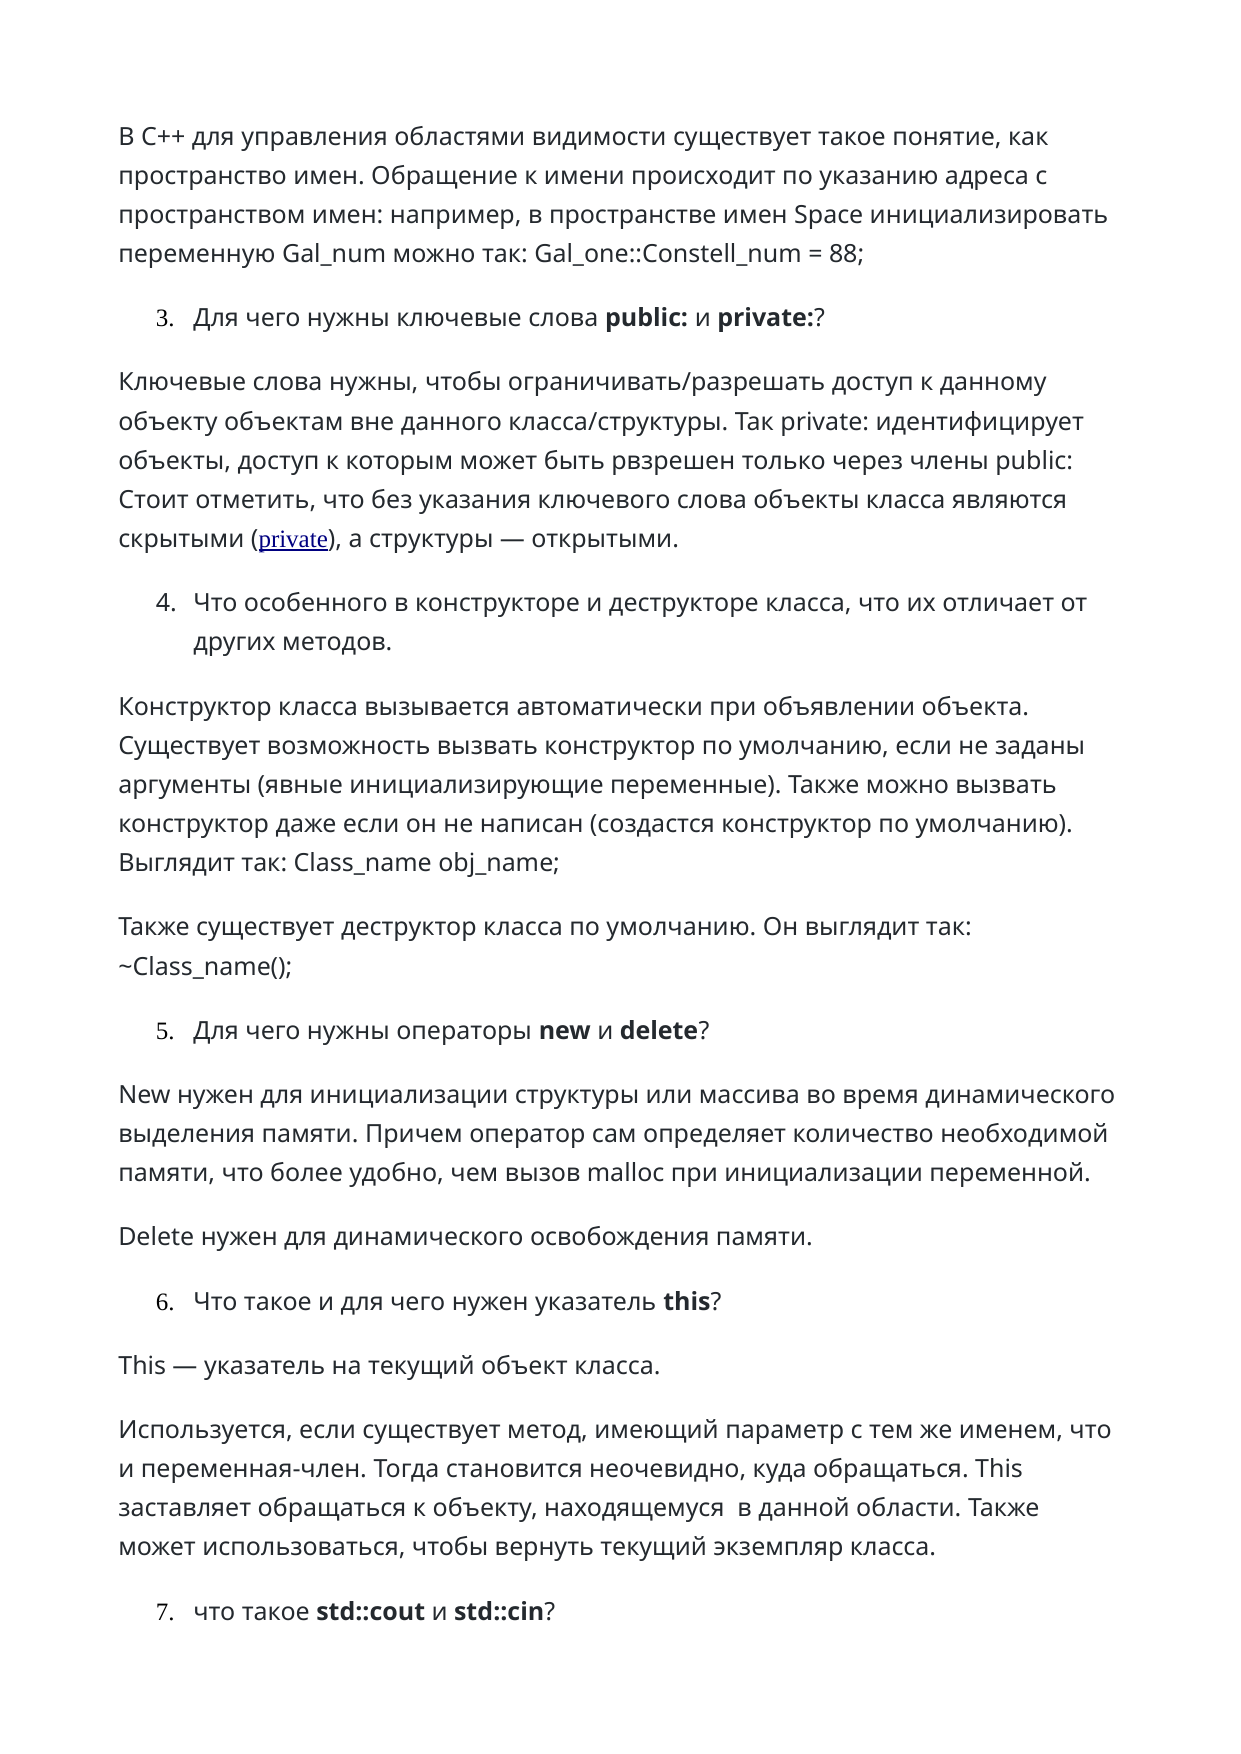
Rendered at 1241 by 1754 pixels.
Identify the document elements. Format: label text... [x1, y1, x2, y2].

text This — указатель на текущий объект класса. [118, 1347, 1122, 1381]
text Delete нужен для динамического освобождения памяти. [118, 1219, 1122, 1253]
list Для чего нужны операторы new и delete? [156, 1012, 1122, 1046]
text New нужен для инициализации структуры или массива во время динамического выделения памяти. Причем оператор сам определяет количество необходимой памяти, что более удобно, чем вызов malloc при инициализации переменной. [118, 1076, 1122, 1189]
text В С++ для управления областями видимости существует такое понятие, как пространство имен. Обращение к имени происходит по указанию адреса с пространством имен: например, в пространстве имен Space инициализировать переменную Gal_num можно так: Gal_one::Constell_num = 88; [118, 118, 1122, 270]
text Используется, если существует метод, имеющий параметр с тем же именем, что и переменная-член. Тогда становится неочевидно, куда обращаться. This заставляет обращаться к объекту, находящемуся в данной области. Также может использоваться, чтобы вернуть текущий экземпляр класса. [118, 1411, 1122, 1563]
text Ключевые слова нужны, чтобы ограничивать/разрешать доступ к данному объекту объектам вне данного класса/структуры. Так private: идентифицирует объекты, доступ к которым может быть рвзрешен только через члены public: Стоит отметить, что без указания ключевого слова объекты класса являются скрытыми (private), а структуры — открытыми. [118, 364, 1122, 555]
list что такое std::cout и std::cin? [156, 1593, 1122, 1627]
list Что особенного в конструкторе и деструкторе класса, что их отличает от других методов. [156, 585, 1122, 658]
list Для чего нужны ключевые слова public: и private:? [156, 300, 1122, 334]
text Конструктор класса вызывается автоматически при объявлении объекта. Существует возможность вызвать конструктор по умолчанию, если не заданы аргументы (явные инициализирующие переменные). Также можно вызвать конструктор даже если он не написан (создастся конструктор по умолчанию). Выглядит так: Class_name obj_name; [118, 688, 1122, 879]
list Что такое и для чего нужен указатель this? [156, 1283, 1122, 1317]
text Также существует деструктор класса по умолчанию. Он выглядит так: ~Class_name(); [118, 909, 1122, 982]
